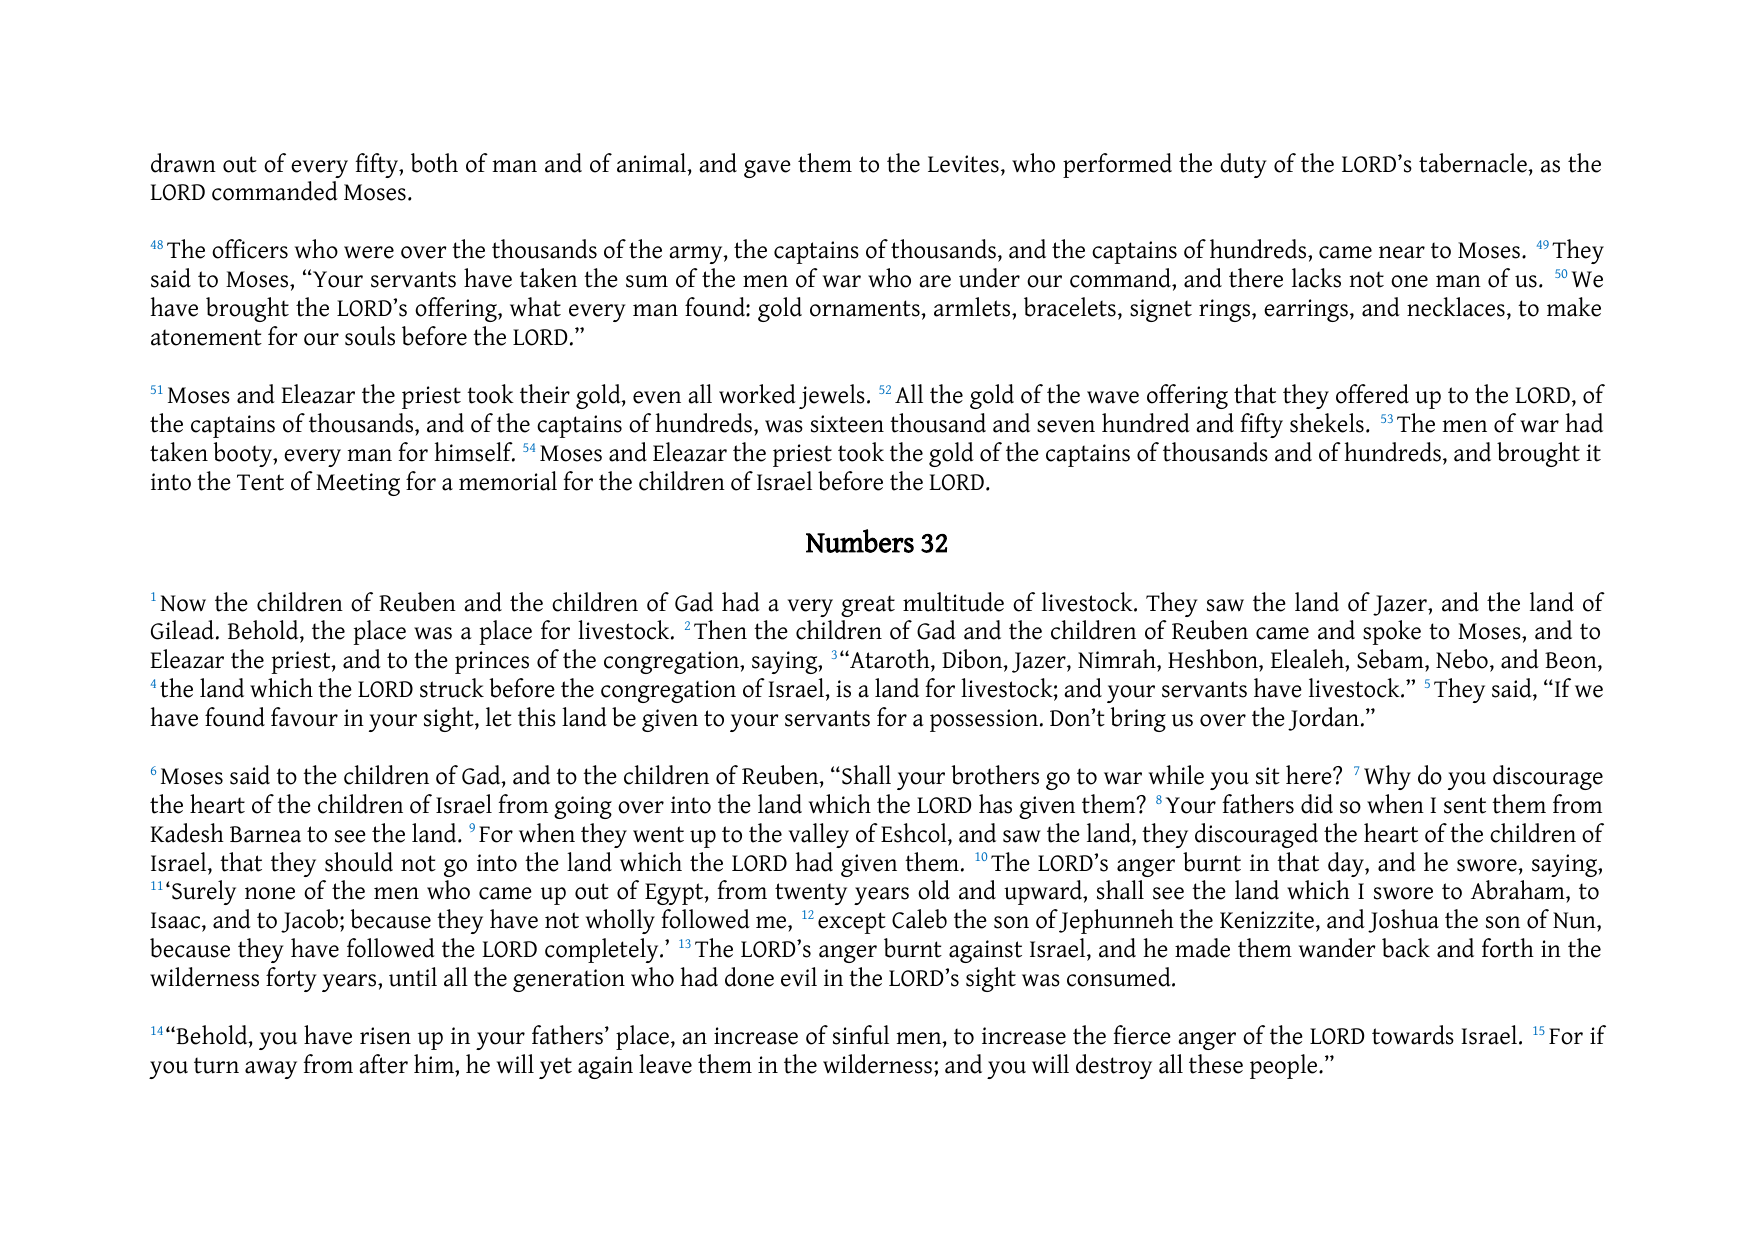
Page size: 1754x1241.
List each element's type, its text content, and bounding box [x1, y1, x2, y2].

text 1 Now the children of Reuben and the children of Gad had a very great multitude of livestock. They saw the land of Jazer, and the land of Gilead. Behold, the place was a place for livestock. 2 Then the children of Gad and the children of Reuben came and spoke to Moses, and to Eleazar the priest, and to the princes of the congregation, saying, 3 “Ataroth, Dibon, Jazer, Nimrah, Heshbon, Elealeh, Sebam, Nebo, and Beon, 4 the land which the LORD struck before the congregation of Israel, is a land for livestock; and your servants have livestock.” 5 They said, “If we have found favour in your sight, let this land be given to your servants for a possession. Don’t bring us over the Jordan.” [150, 589, 1604, 733]
text Numbers 32 [150, 526, 1604, 560]
text 6 Moses said to the children of Gad, and to the children of Reuben, “Shall your brothers go to war while you sit here? 7 Why do you discourage the heart of the children of Israel from going over into the land which the LORD has given them? 8 Your fathers did so when I sent them from Kadesh Barnea to see the land. 9 For when they went up to the valley of Eshcol, and saw the land, they discouraged the heart of the children of Israel, that they should not go into the land which the LORD had given them. 10 The LORD’s anger burnt in that day, and he swore, saying, 11 ‘Surely none of the men who came up out of Egypt, from twenty years old and upward, shall see the land which I swore to Abraham, to Isaac, and to Jacob; because they have not wholly followed me, 12 except Caleb the son of Jephunneh the Kenizzite, and Joshua the son of Nun, because they have followed the LORD completely.’ 13 The LORD’s anger burnt against Israel, and he made them wander back and forth in the wilderness forty years, until all the generation who had done evil in the LORD’s sight was consumed. [150, 762, 1604, 993]
text drawn out of every fifty, both of man and of animal, and gave them to the Levites, who performed the duty of the LORD’s tabernacle, as the LORD commanded Moses. [150, 150, 1604, 208]
text 48 The officers who were over the thousands of the army, the captains of thousands, and the captains of hundreds, came near to Moses. 49 They said to Moses, “Your servants have taken the sum of the men of war who are under our command, and there lacks not one man of us. 50 We have brought the LORD’s offering, what every man found: gold ornaments, armlets, bracelets, signet rings, earrings, and necklaces, to make atonement for our souls before the LORD.” [150, 237, 1604, 352]
text 14 “Behold, you have risen up in your fathers’ place, an increase of sinful men, to increase the fierce anger of the LORD towards Israel. 15 For if you turn away from after him, he will yet again leave them in the wilderness; and you will destroy all these people.” [150, 1022, 1604, 1080]
text 51 Moses and Eleazar the priest took their gold, even all worked jewels. 52 All the gold of the wave offering that they offered up to the LORD, of the captains of thousands, and of the captains of hundreds, was sixteen thousand and seven hundred and fifty shekels. 53 The men of war had taken booty, every man for himself. 54 Moses and Eleazar the priest took the gold of the captains of thousands and of hundreds, and brought it into the Tent of Meeting for a memorial for the children of Israel before the LORD. [150, 381, 1604, 497]
